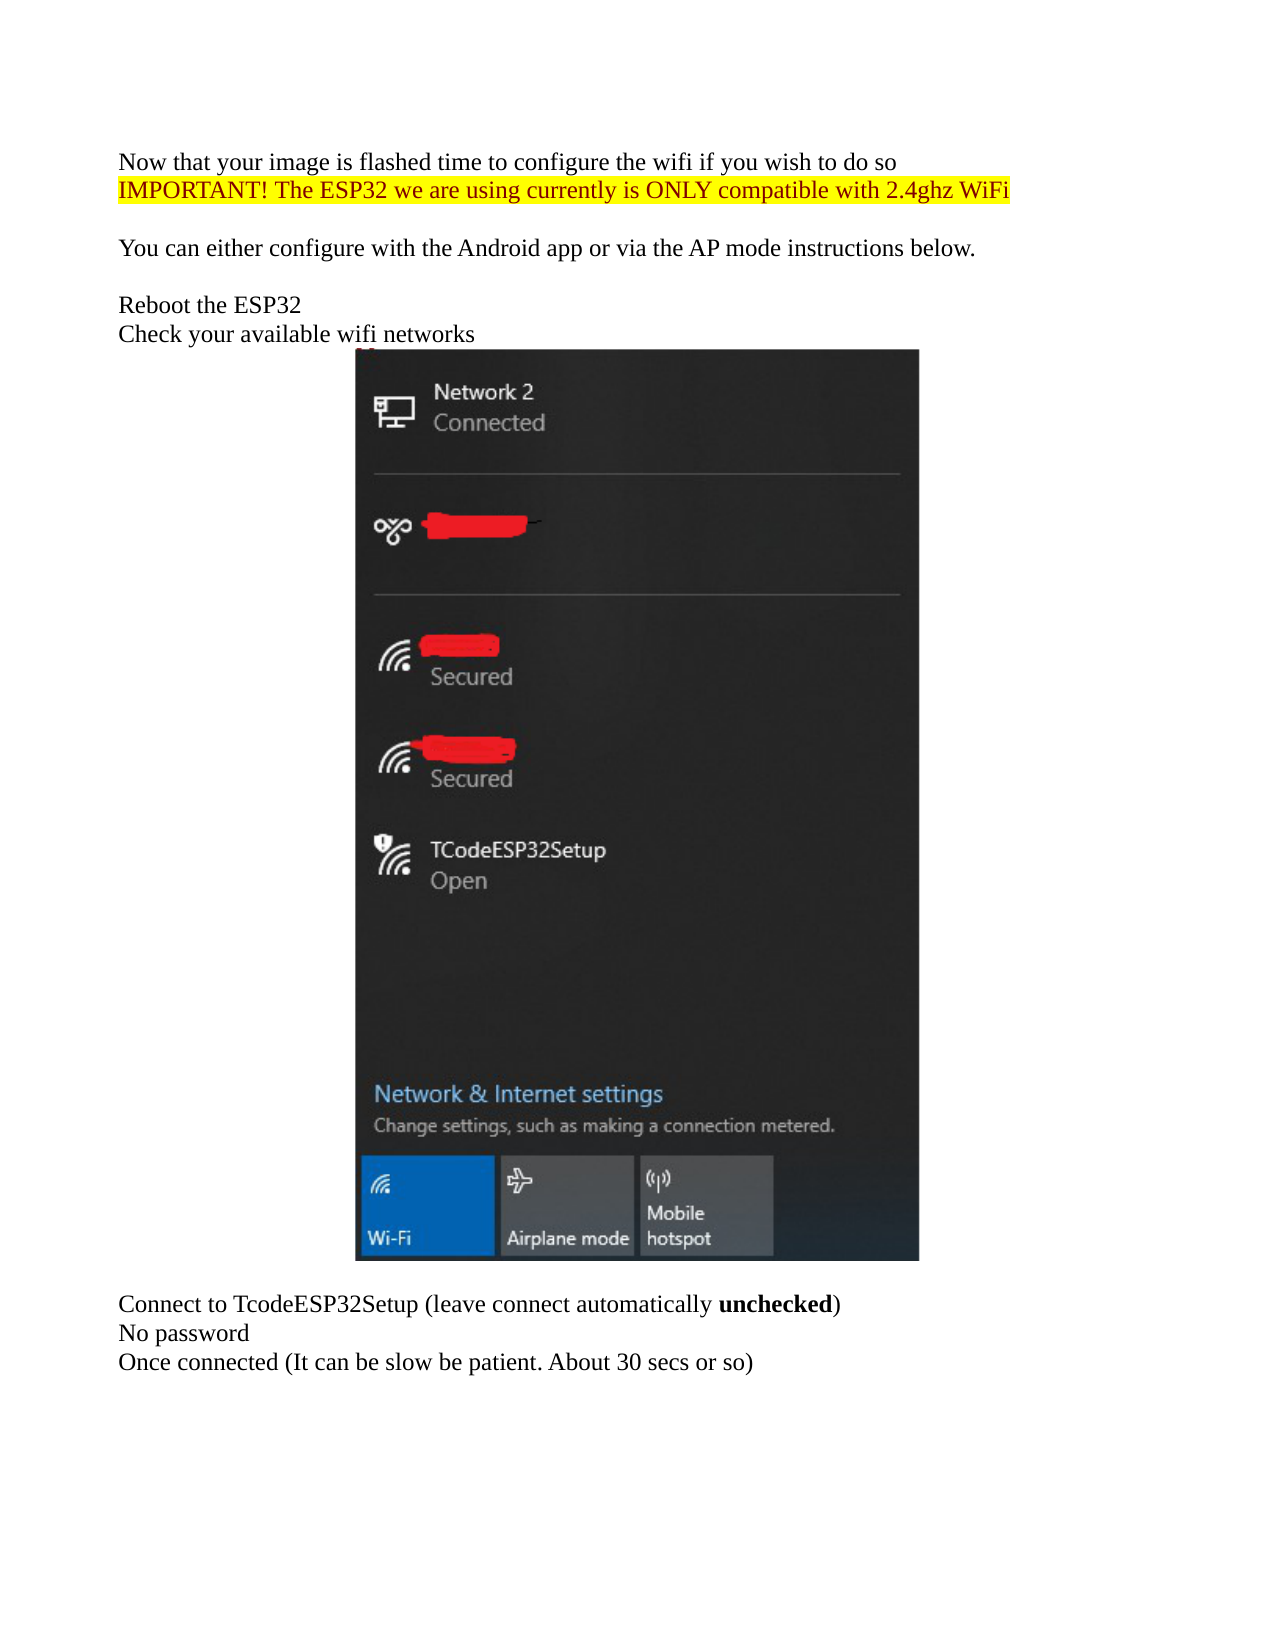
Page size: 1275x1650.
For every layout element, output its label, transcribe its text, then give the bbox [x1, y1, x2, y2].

text IMPORTANT! The ESP32 we are using currently is ONLY compatible with 2.4ghz WiFi [118, 176, 1157, 204]
text Reboot the ESP32 [118, 291, 1157, 319]
text Once connected (It can be slow be patient. About 30 secs or so) [118, 1347, 1157, 1376]
text No password [118, 1318, 1157, 1347]
text Now that your image is flashed time to configure the wifi if you wish to do so [118, 147, 1157, 176]
text Connect to TcodeESP32Setup (leave connect automatically unchecked) [118, 1289, 1157, 1318]
text You can either configure with the Android app or via the AP mode instructions below. [118, 233, 1157, 262]
text Check your available wifi networks [118, 319, 1157, 348]
